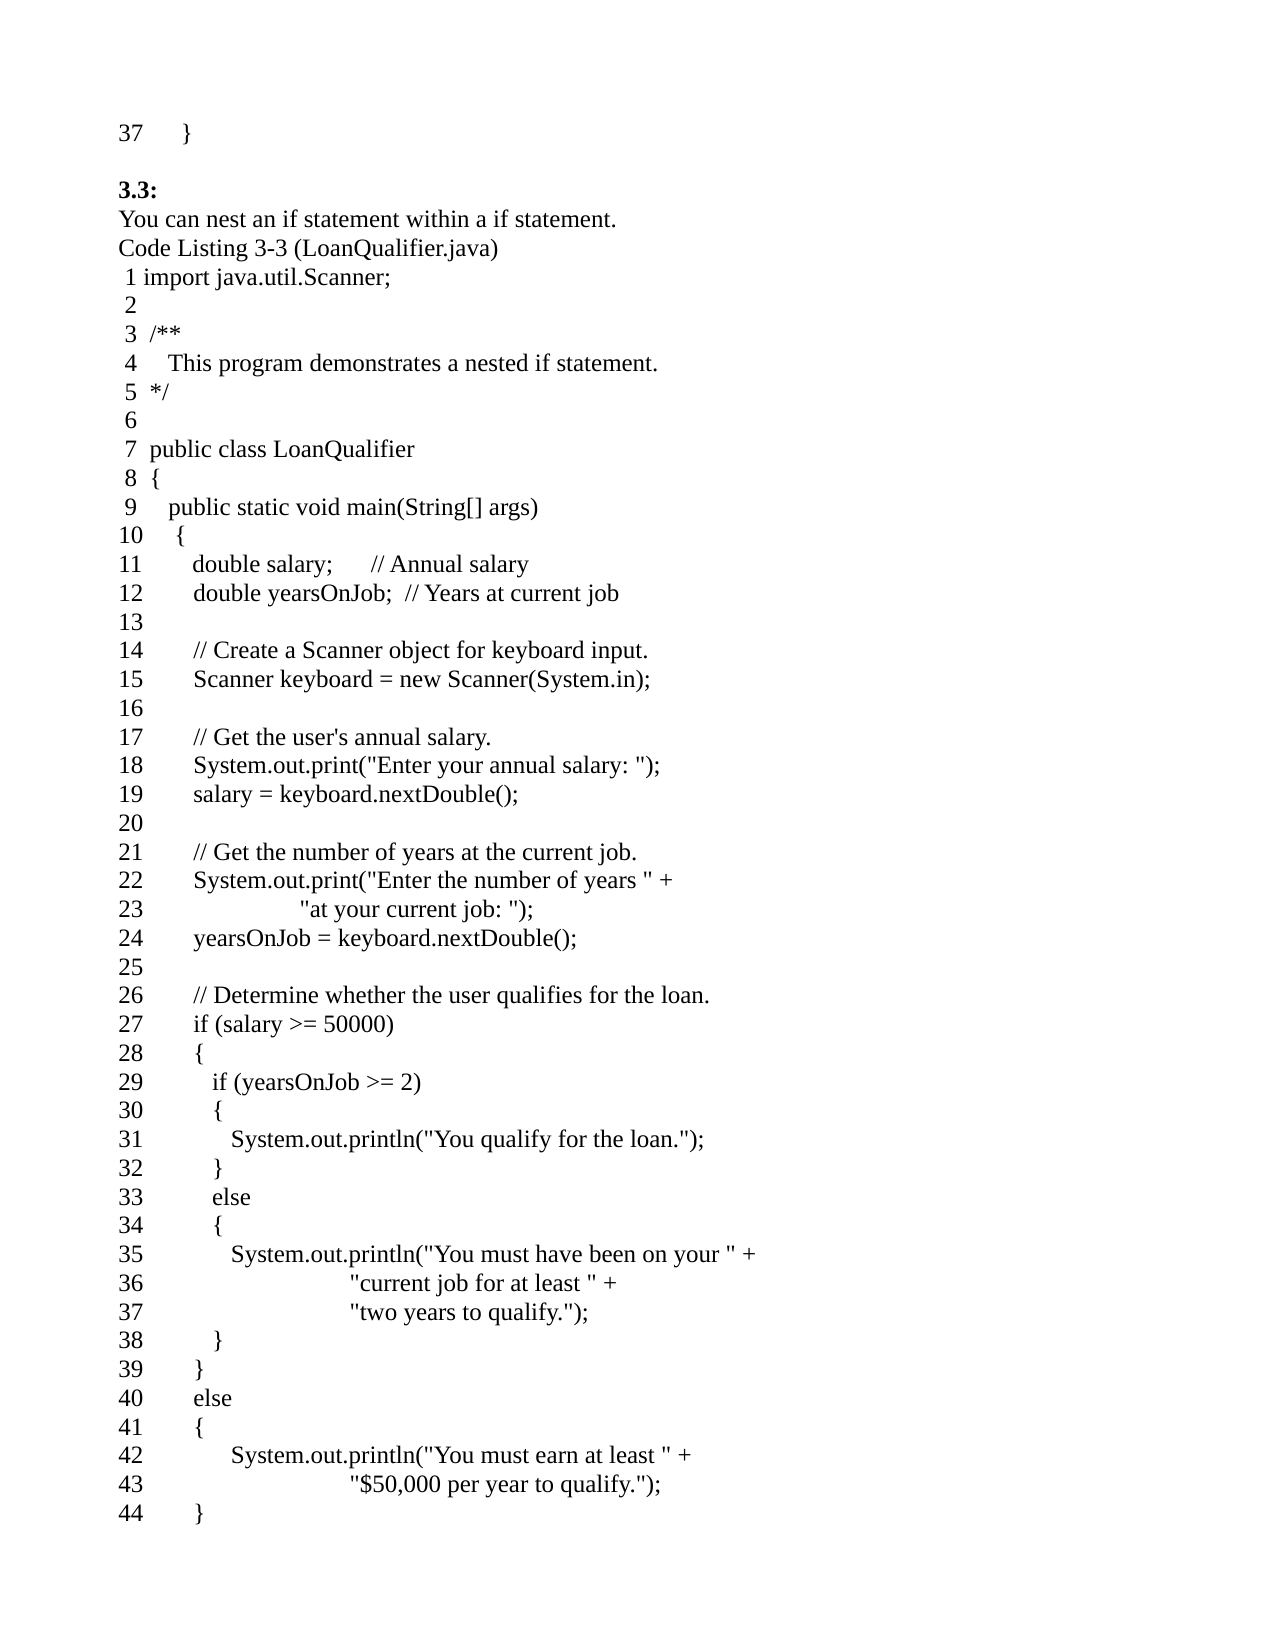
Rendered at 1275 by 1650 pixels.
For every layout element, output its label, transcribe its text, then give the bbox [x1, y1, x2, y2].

text 9 public static void main(String[] args) [118, 492, 1157, 521]
text 12 double yearsOnJob; // Years at current job [118, 578, 1157, 607]
text 20 [118, 808, 1157, 837]
text 18 System.out.print("Enter your annual salary: "); [118, 751, 1157, 779]
text 6 [118, 406, 1157, 434]
text 13 [118, 607, 1157, 636]
text 4 This program demonstrates a nested if statement. [118, 348, 1157, 377]
text 15 Scanner keyboard = new Scanner(System.in); [118, 664, 1157, 693]
text 22 System.out.print("Enter the number of years " + [118, 866, 1157, 894]
text 23 "at your current job: "); [118, 894, 1157, 923]
text 33 else [118, 1182, 1157, 1211]
text 21 // Get the number of years at the current job. [118, 837, 1157, 866]
text 17 // Get the user's annual salary. [118, 722, 1157, 751]
text 3 /** [118, 319, 1157, 348]
text 11 double salary; // Annual salary [118, 549, 1157, 578]
text 2 [118, 291, 1157, 319]
text 38 } [118, 1326, 1157, 1354]
text 42 System.out.println("You must earn at least " + [118, 1441, 1157, 1469]
text 27 if (salary >= 50000) [118, 1009, 1157, 1038]
text 3.3: [118, 176, 1157, 204]
text 24 yearsOnJob = keyboard.nextDouble(); [118, 923, 1157, 952]
text 7 public class LoanQualifier [118, 434, 1157, 463]
text 37 "two years to qualify."); [118, 1297, 1157, 1326]
text You can nest an if statement within a if statement. [118, 204, 1157, 233]
text 25 [118, 952, 1157, 981]
text 40 else [118, 1383, 1157, 1412]
text 41 { [118, 1412, 1157, 1441]
text 44 } [118, 1498, 1157, 1527]
text 10 { [118, 521, 1157, 549]
text 16 [118, 693, 1157, 722]
text 5 */ [118, 377, 1157, 406]
text 14 // Create a Scanner object for keyboard input. [118, 636, 1157, 664]
text 29 if (yearsOnJob >= 2) [118, 1067, 1157, 1096]
text 8 { [118, 463, 1157, 492]
text Code Listing 3-3 (LoanQualifier.java) [118, 233, 1157, 262]
text 36 "current job for at least " + [118, 1268, 1157, 1297]
text 26 // Determine whether the user qualifies for the loan. [118, 981, 1157, 1009]
text 39 } [118, 1354, 1157, 1383]
text 1 import java.util.Scanner; [118, 262, 1157, 291]
text 34 { [118, 1211, 1157, 1239]
text 31 System.out.println("You qualify for the loan."); [118, 1124, 1157, 1153]
text 37 } [118, 118, 1157, 147]
text 19 salary = keyboard.nextDouble(); [118, 779, 1157, 808]
text 35 System.out.println("You must have been on your " + [118, 1239, 1157, 1268]
text 43 "$50,000 per year to qualify."); [118, 1469, 1157, 1498]
text 32 } [118, 1153, 1157, 1182]
text 28 { [118, 1038, 1157, 1067]
text 30 { [118, 1096, 1157, 1124]
